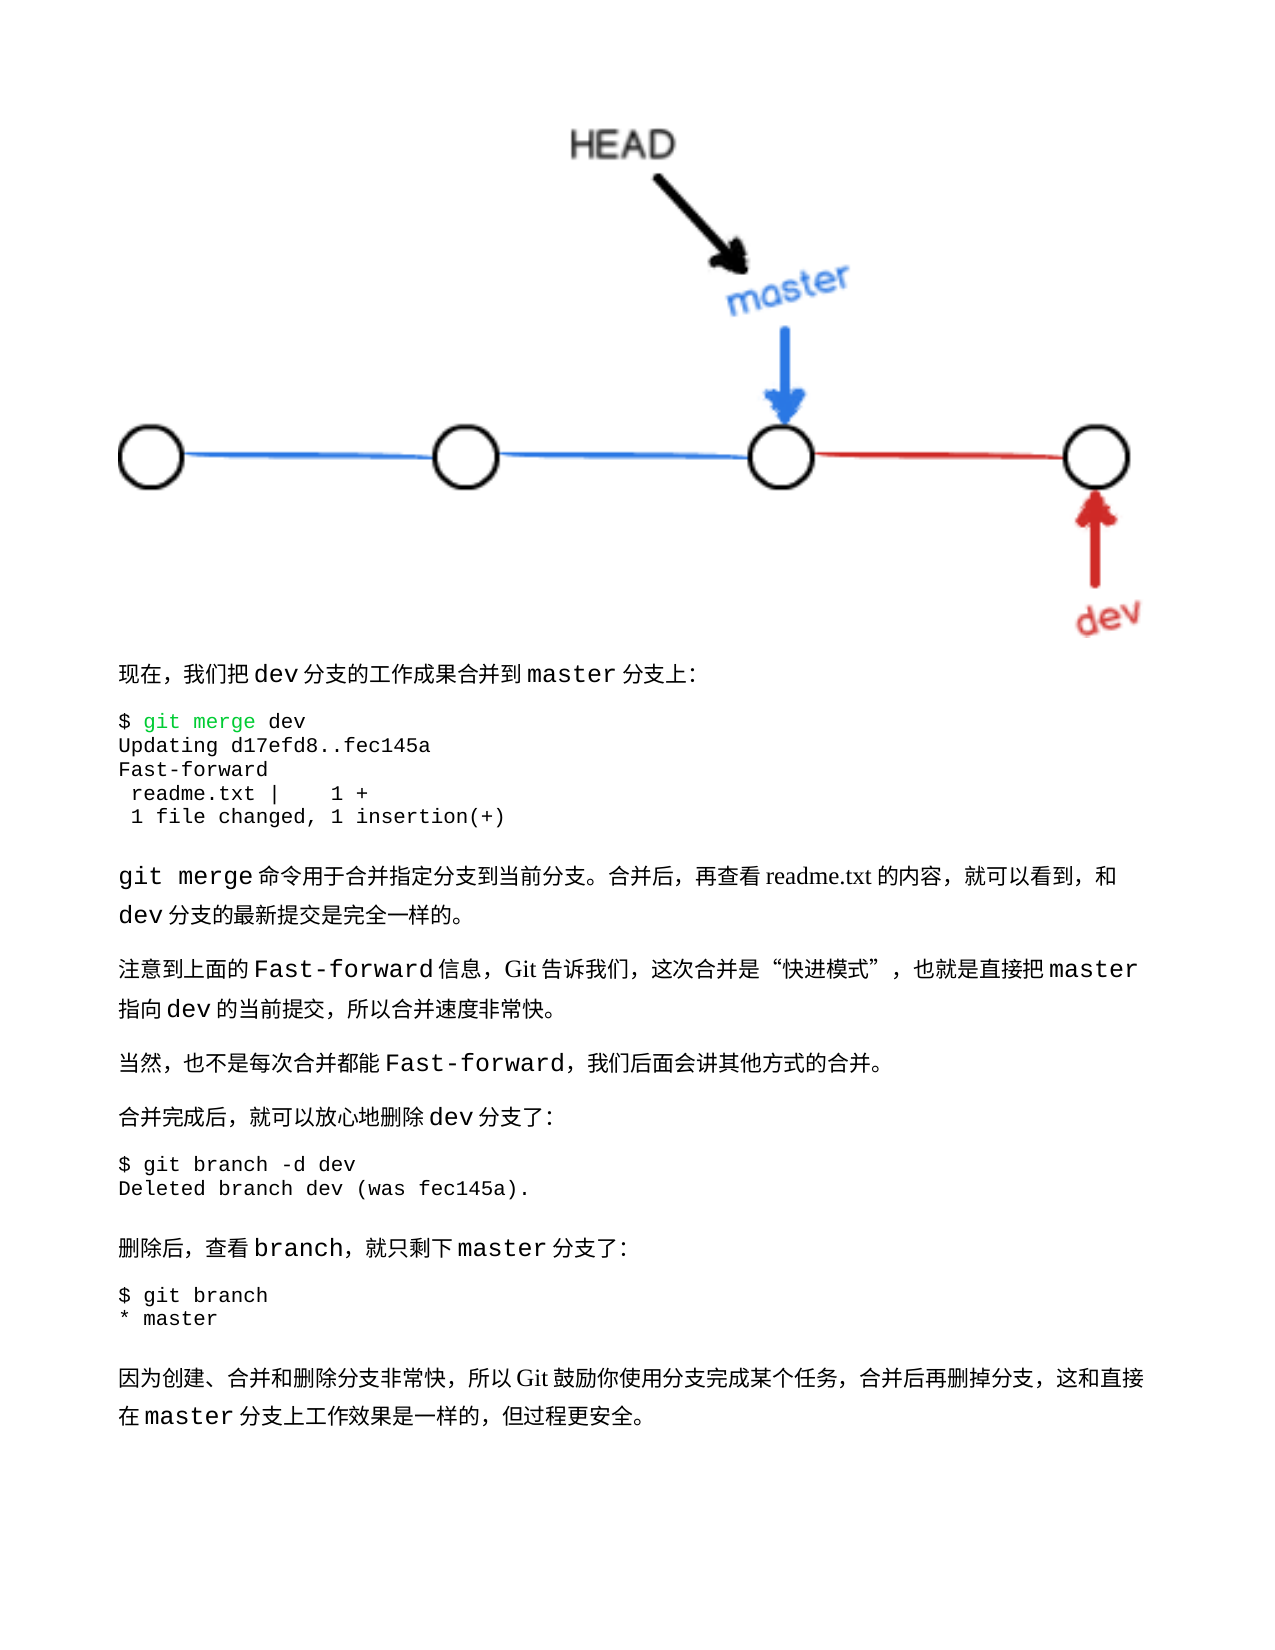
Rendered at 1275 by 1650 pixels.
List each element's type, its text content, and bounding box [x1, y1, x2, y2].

text 注意到上面的Fast-forward信息，Git告诉我们，这次合并是“快进模式”，也就是直接把master指向dev的当前提交，所以合并速度非常快。 [118, 952, 1157, 1024]
picture [118, 118, 1158, 638]
text readme.txt | 1 + [118, 782, 1157, 806]
text $ git branch -d dev [118, 1154, 1157, 1177]
text 合并完成后，就可以放心地删除dev分支了： [118, 1100, 1157, 1133]
text git merge命令用于合并指定分支到当前分支。合并后，再查看readme.txt的内容，就可以看到，和dev分支的最新提交是完全一样的。 [118, 859, 1157, 931]
text $ git branch [118, 1285, 1157, 1308]
text $ git merge dev [118, 712, 1157, 735]
text 删除后，查看branch，就只剩下master分支了： [118, 1231, 1157, 1263]
text 现在，我们把dev分支的工作成果合并到master分支上： [118, 657, 1157, 690]
text 当然，也不是每次合并都能Fast-forward，我们后面会讲其他方式的合并。 [118, 1046, 1157, 1079]
text Updating d17efd8..fec145a [118, 735, 1157, 759]
text Fast-forward [118, 759, 1157, 782]
text Deleted branch dev (was fec145a). [118, 1177, 1157, 1201]
text 因为创建、合并和删除分支非常快，所以Git鼓励你使用分支完成某个任务，合并后再删掉分支，这和直接在master分支上工作效果是一样的，但过程更安全。 [118, 1361, 1157, 1432]
text * master [118, 1308, 1157, 1332]
text 1 file changed, 1 insertion(+) [118, 806, 1157, 830]
